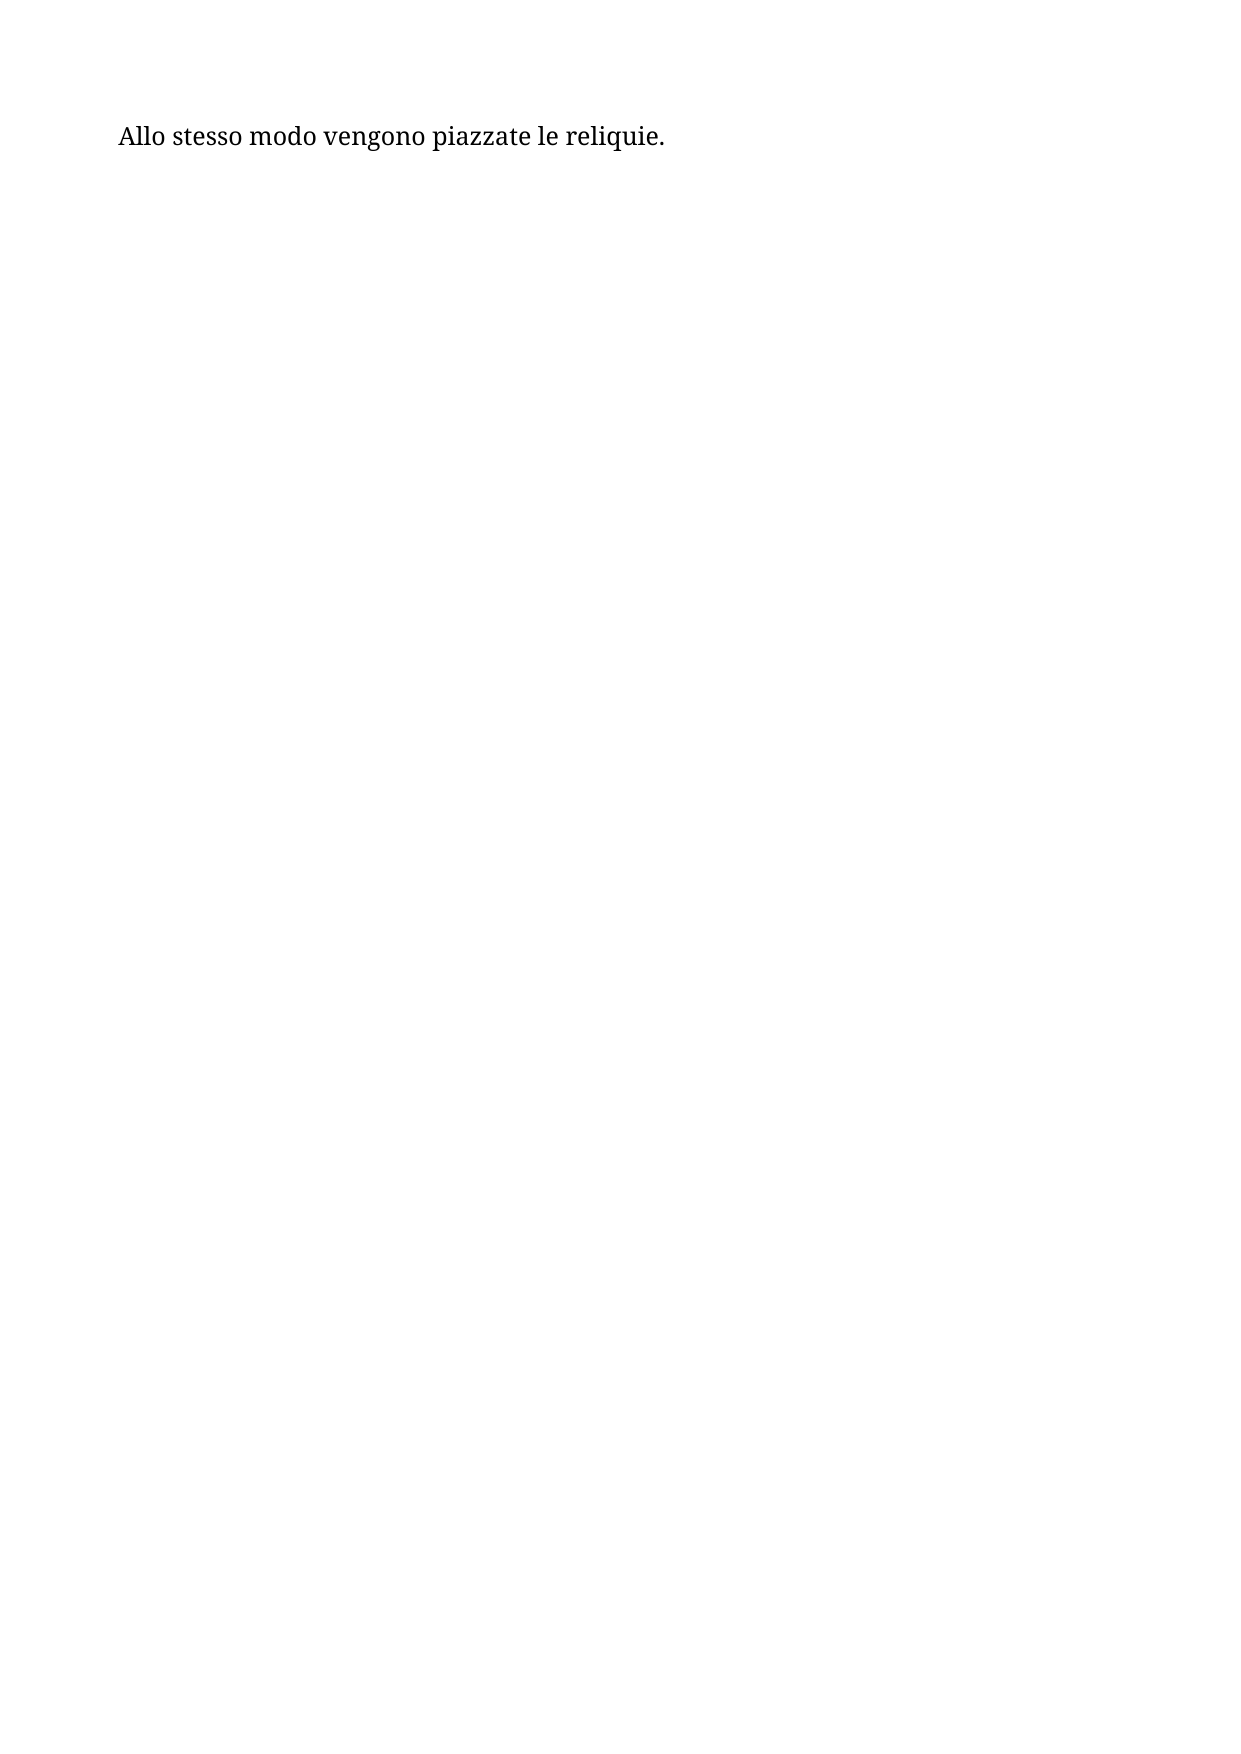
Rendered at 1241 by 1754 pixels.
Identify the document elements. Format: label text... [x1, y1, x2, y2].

text Allo stesso modo vengono piazzate le reliquie. [118, 118, 1122, 152]
